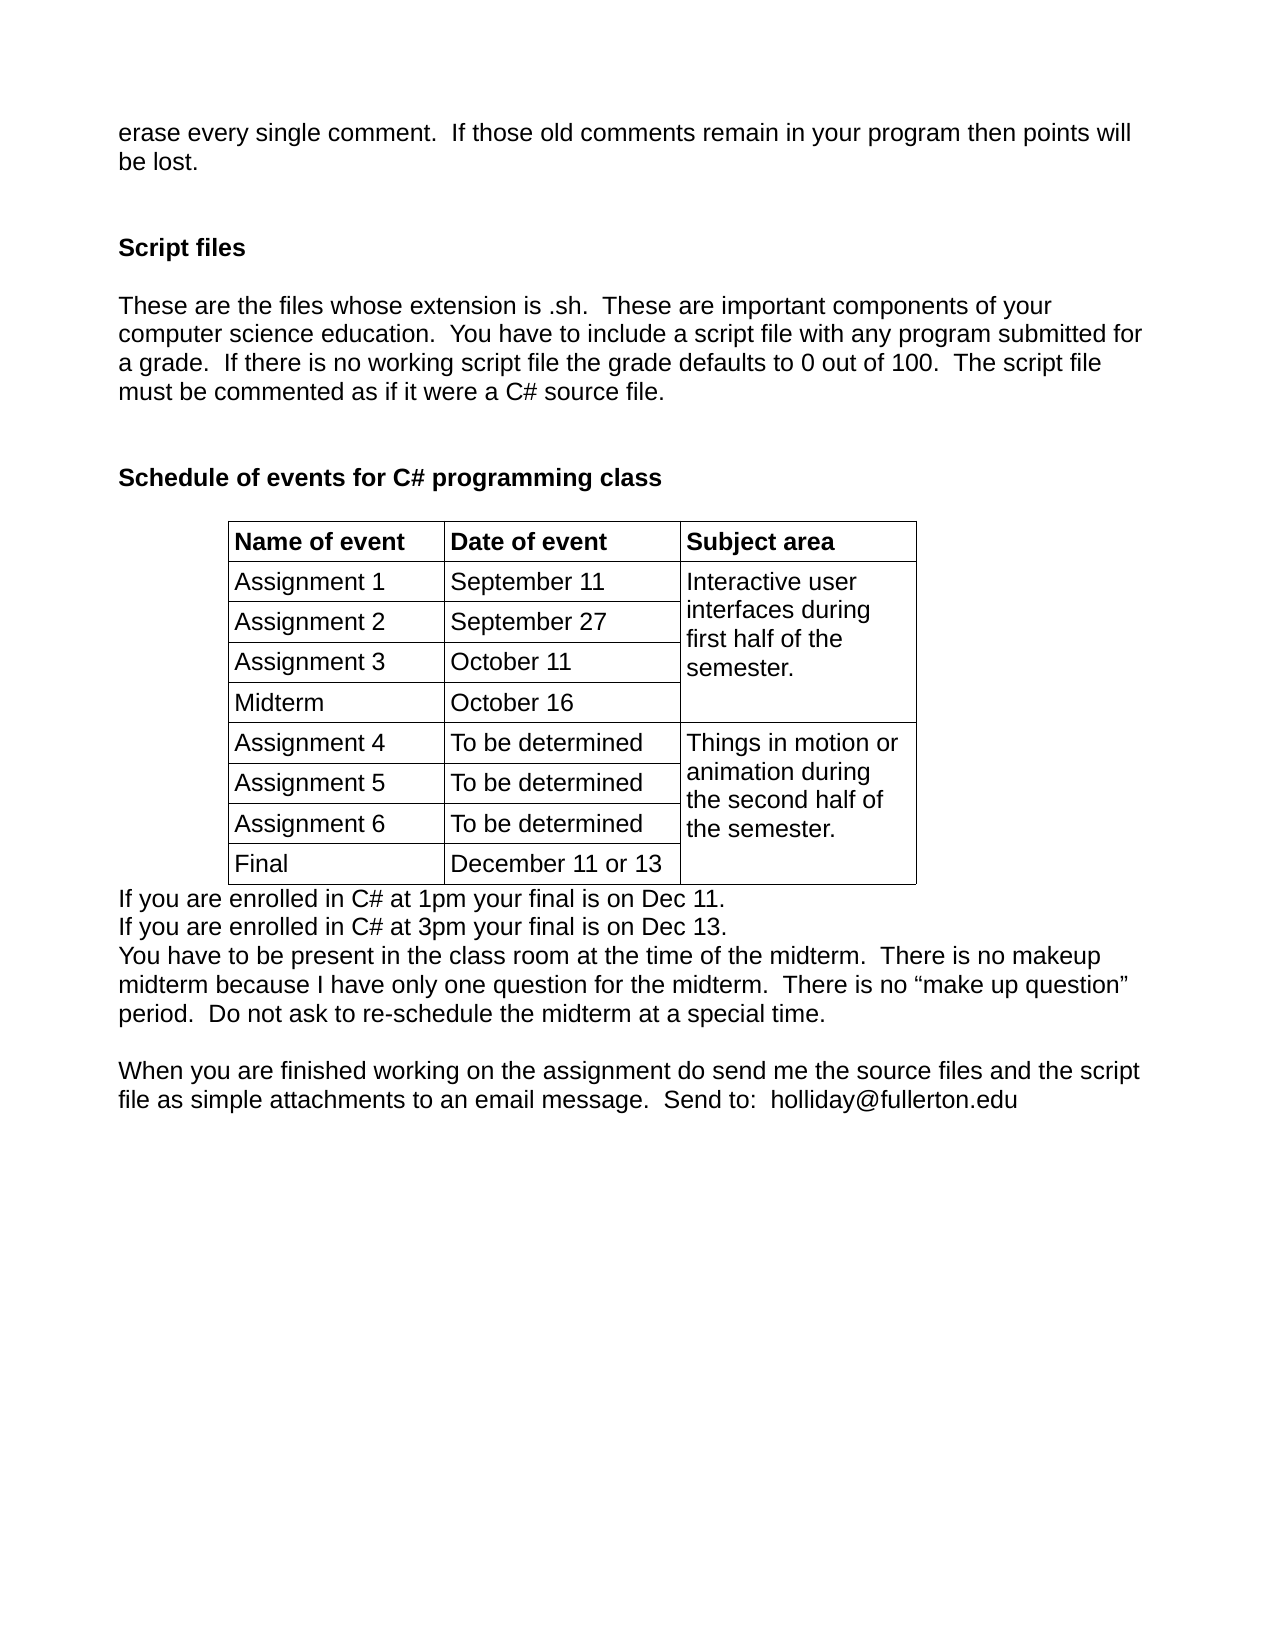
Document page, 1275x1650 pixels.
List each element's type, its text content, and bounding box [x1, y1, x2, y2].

table_header Name of event [229, 522, 444, 561]
table_cell September 27 [445, 602, 680, 642]
text erase every single comment. If those old comments remain in your program then points will be lost. [118, 118, 1157, 176]
table_header Subject area [681, 522, 916, 561]
table_cell October 11 [445, 643, 680, 682]
text Script files [118, 233, 1157, 262]
text If you are enrolled in C# at 3pm your final is on Dec 13. [118, 912, 1157, 941]
table_cell Assignment 1 [229, 562, 444, 601]
table_cell To be determined [445, 723, 680, 762]
text Schedule of events for C# programming class [118, 463, 1157, 492]
text You have to be present in the class room at the time of the midterm. There is no makeup midterm because I have only one question for the midterm. There is no “make up question” period. Do not ask to re-schedule the midterm at a special time. [118, 941, 1157, 1027]
table_cell October 16 [445, 683, 680, 722]
table_cell Final [229, 844, 444, 883]
table_cell To be determined [445, 764, 680, 803]
text If you are enrolled in C# at 1pm your final is on Dec 11. [118, 883, 1157, 912]
table_cell Interactive user interfaces during first half of the semester. [681, 562, 916, 722]
table_cell To be determined [445, 804, 680, 843]
table_cell September 11 [445, 562, 680, 601]
table_cell Assignment 2 [229, 602, 444, 642]
table_cell Midterm [229, 683, 444, 722]
text These are the files whose extension is .sh. These are important components of your computer science education. You have to include a script file with any program submitted for a grade. If there is no working script file the grade defaults to 0 out of 100. The script file must be commented as if it were a C# source file. [118, 291, 1157, 406]
table_cell Things in motion or animation during the second half of the semester. [681, 723, 916, 883]
table_cell December 11 or 13 [445, 844, 680, 883]
table_cell Assignment 5 [229, 764, 444, 803]
text When you are finished working on the assignment do send me the source files and the script file as simple attachments to an email message. Send to: holliday@fullerton.edu [118, 1056, 1157, 1113]
table_cell Assignment 6 [229, 804, 444, 843]
table_cell Assignment 3 [229, 643, 444, 682]
table_header Date of event [445, 522, 680, 561]
table_cell Assignment 4 [229, 723, 444, 762]
